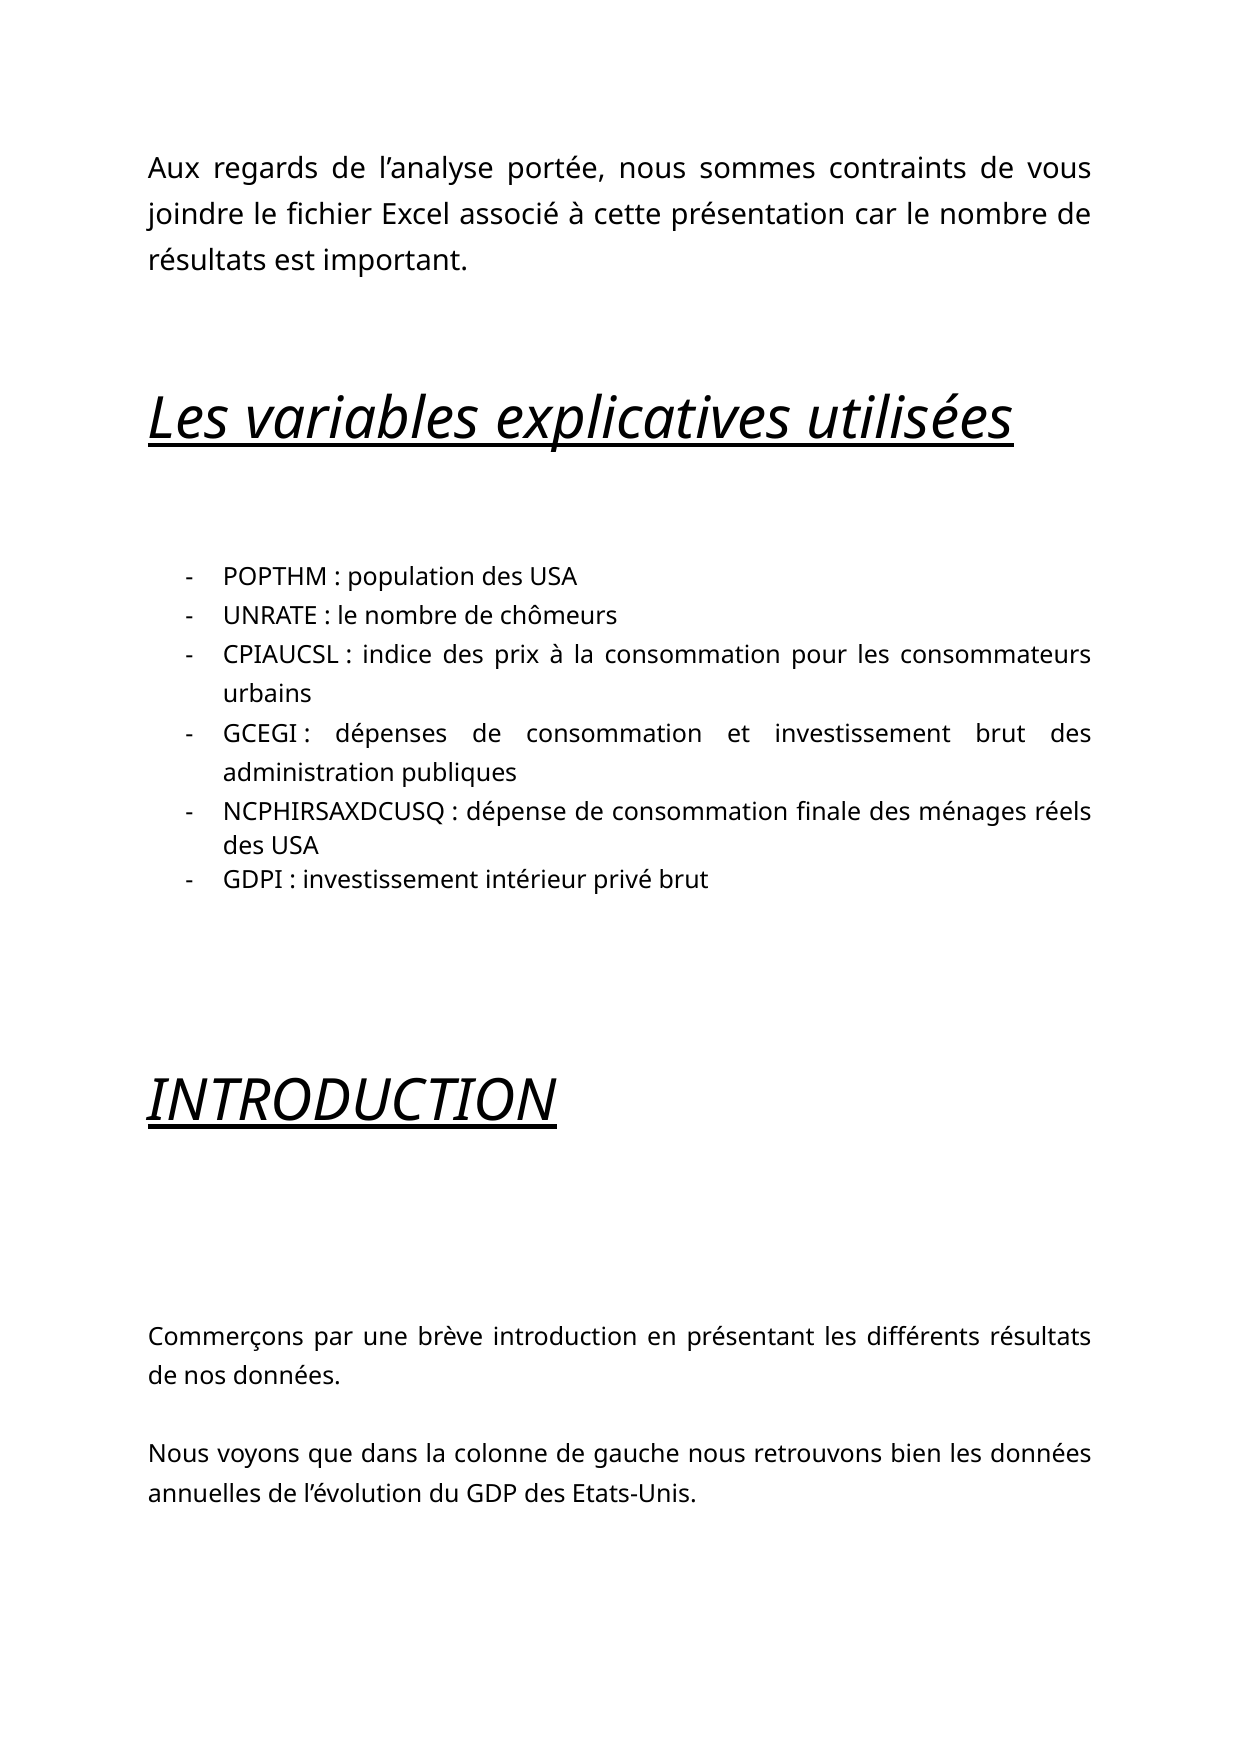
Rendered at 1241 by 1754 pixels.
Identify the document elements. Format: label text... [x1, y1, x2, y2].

list CPIAUCSL : indice des prix à la consommation pour les consommateurs urbains [185, 637, 1093, 710]
list UNRATE : le nombre de chômeurs [185, 598, 1093, 632]
list GCEGI : dépenses de consommation et investissement brut des administration publiques [185, 715, 1093, 788]
text Aux regards de l’analyse portée, nous sommes contraints de vous joindre le fichier Excel associé à cette présentation car le nombre de résultats est important. [148, 148, 1093, 278]
text INTRODUCTION [148, 1057, 1093, 1137]
list NCPHIRSAXDCUSQ : dépense de consommation finale des ménages réels des USA [185, 793, 1093, 862]
list GDPI : investissement intérieur privé brut [185, 862, 1093, 896]
text Commerçons par une brève introduction en présentant les différents résultats de nos données. [148, 1318, 1093, 1392]
list POPTHM : population des USA [185, 558, 1093, 593]
text Nous voyons que dans la colonne de gauche nous retrouvons bien les données annuelles de l’évolution du GDP des Etats-Unis. [148, 1436, 1093, 1509]
text Les variables explicatives utilisées [148, 376, 1093, 455]
